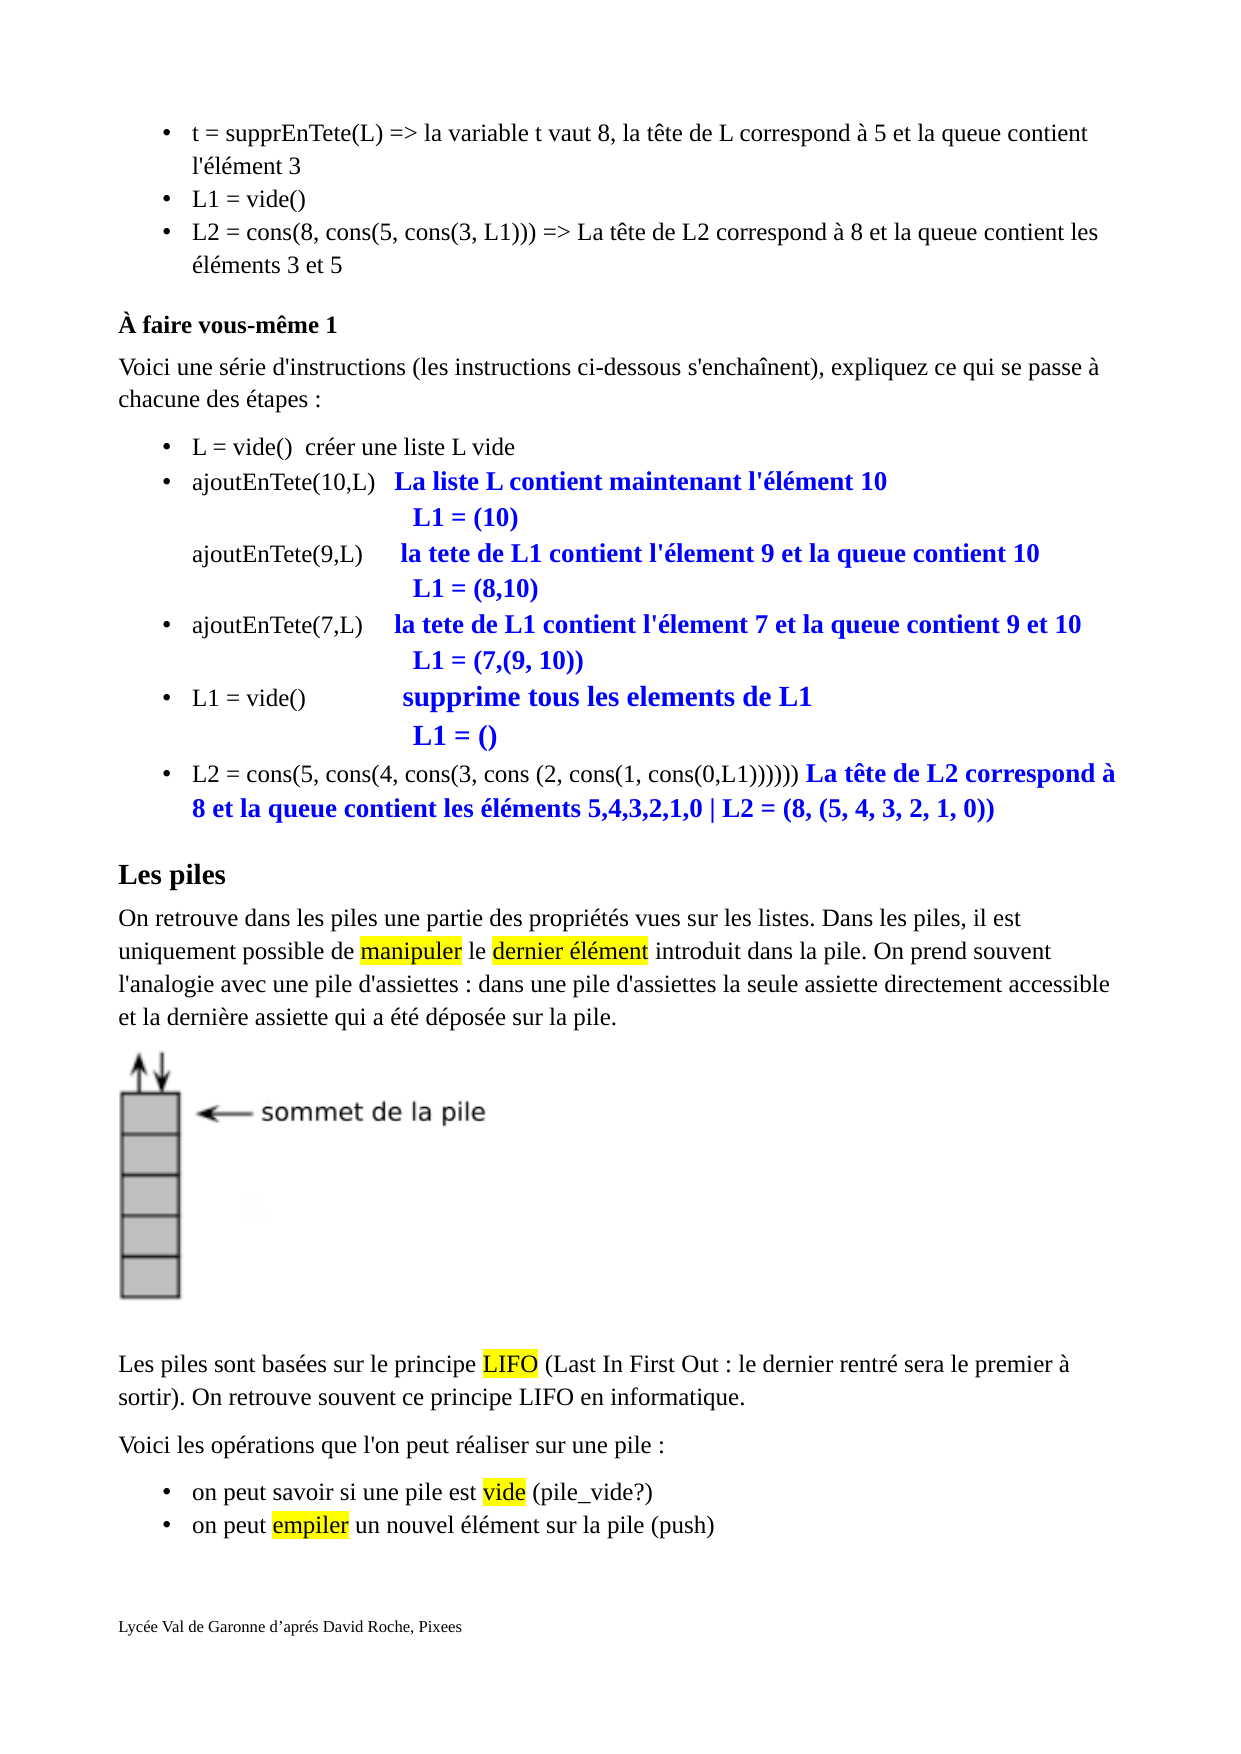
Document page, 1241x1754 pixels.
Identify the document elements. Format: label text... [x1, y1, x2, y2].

list L1 = vide() supprime tous les elements de L1 [162, 679, 1122, 713]
list t = supprEnTete(L) => la variable t vaut 8, la tête de L correspond à 5 et la queue contient l'élément 3 [162, 118, 1122, 180]
subtitle Les piles [118, 857, 1122, 891]
subtitle À faire vous-même 1 [118, 310, 1122, 339]
list L1 = (7,(9, 10)) [383, 644, 1122, 675]
list L1 = (10) [383, 501, 1122, 532]
text Voici les opérations que l'on peut réaliser sur une pile : [118, 1430, 1122, 1459]
list L = vide() créer une liste L vide [162, 432, 1122, 461]
text Les piles sont basées sur le principe LIFO (Last In First Out : le dernier rentré sera le premier à sortir). On retrouve souvent ce principe LIFO en informatique. [118, 1349, 1122, 1411]
list L1 = vide() [162, 184, 1122, 213]
list on peut empiler un nouvel élément sur la pile (push) [162, 1511, 1122, 1539]
list L2 = cons(8, cons(5, cons(3, L1))) => La tête de L2 correspond à 8 et la queue contient les éléments 3 et 5 [162, 217, 1122, 279]
list ajoutEnTete(7,L) la tete de L1 contient l'élement 7 et la queue contient 9 et 10 [162, 608, 1122, 639]
list on peut savoir si une pile est vide (pile_vide?) [162, 1477, 1122, 1506]
text Voici une série d'instructions (les instructions ci-dessous s'enchaînent), expliquez ce qui se passe à chacune des étapes : [118, 352, 1122, 413]
list L2 = cons(5, cons(4, cons(3, cons (2, cons(1, cons(0,L1)))))) La tête de L2 correspond à 8 et la queue contient les éléments 5,4,3,2,1,0 | L2 = (8, (5, 4, 3, 2, 1, 0)) [162, 757, 1122, 823]
picture [118, 1050, 512, 1325]
list L1 = (8,10) [383, 572, 1122, 603]
list L1 = () [383, 718, 1122, 752]
list ajoutEnTete(10,L) La liste L contient maintenant l'élément 10 [162, 465, 1122, 496]
text On retrouve dans les piles une partie des propriétés vues sur les listes. Dans les piles, il est uniquement possible de manipuler le dernier élément introduit dans la pile. On prend souvent l'analogie avec une pile d'assiettes : dans une pile d'assiettes la seule assiette directement accessible et la dernière assiette qui a été déposée sur la pile. [118, 903, 1122, 1031]
list ajoutEnTete(9,L) la tete de L1 contient l'élement 9 et la queue contient 10 [162, 537, 1122, 568]
